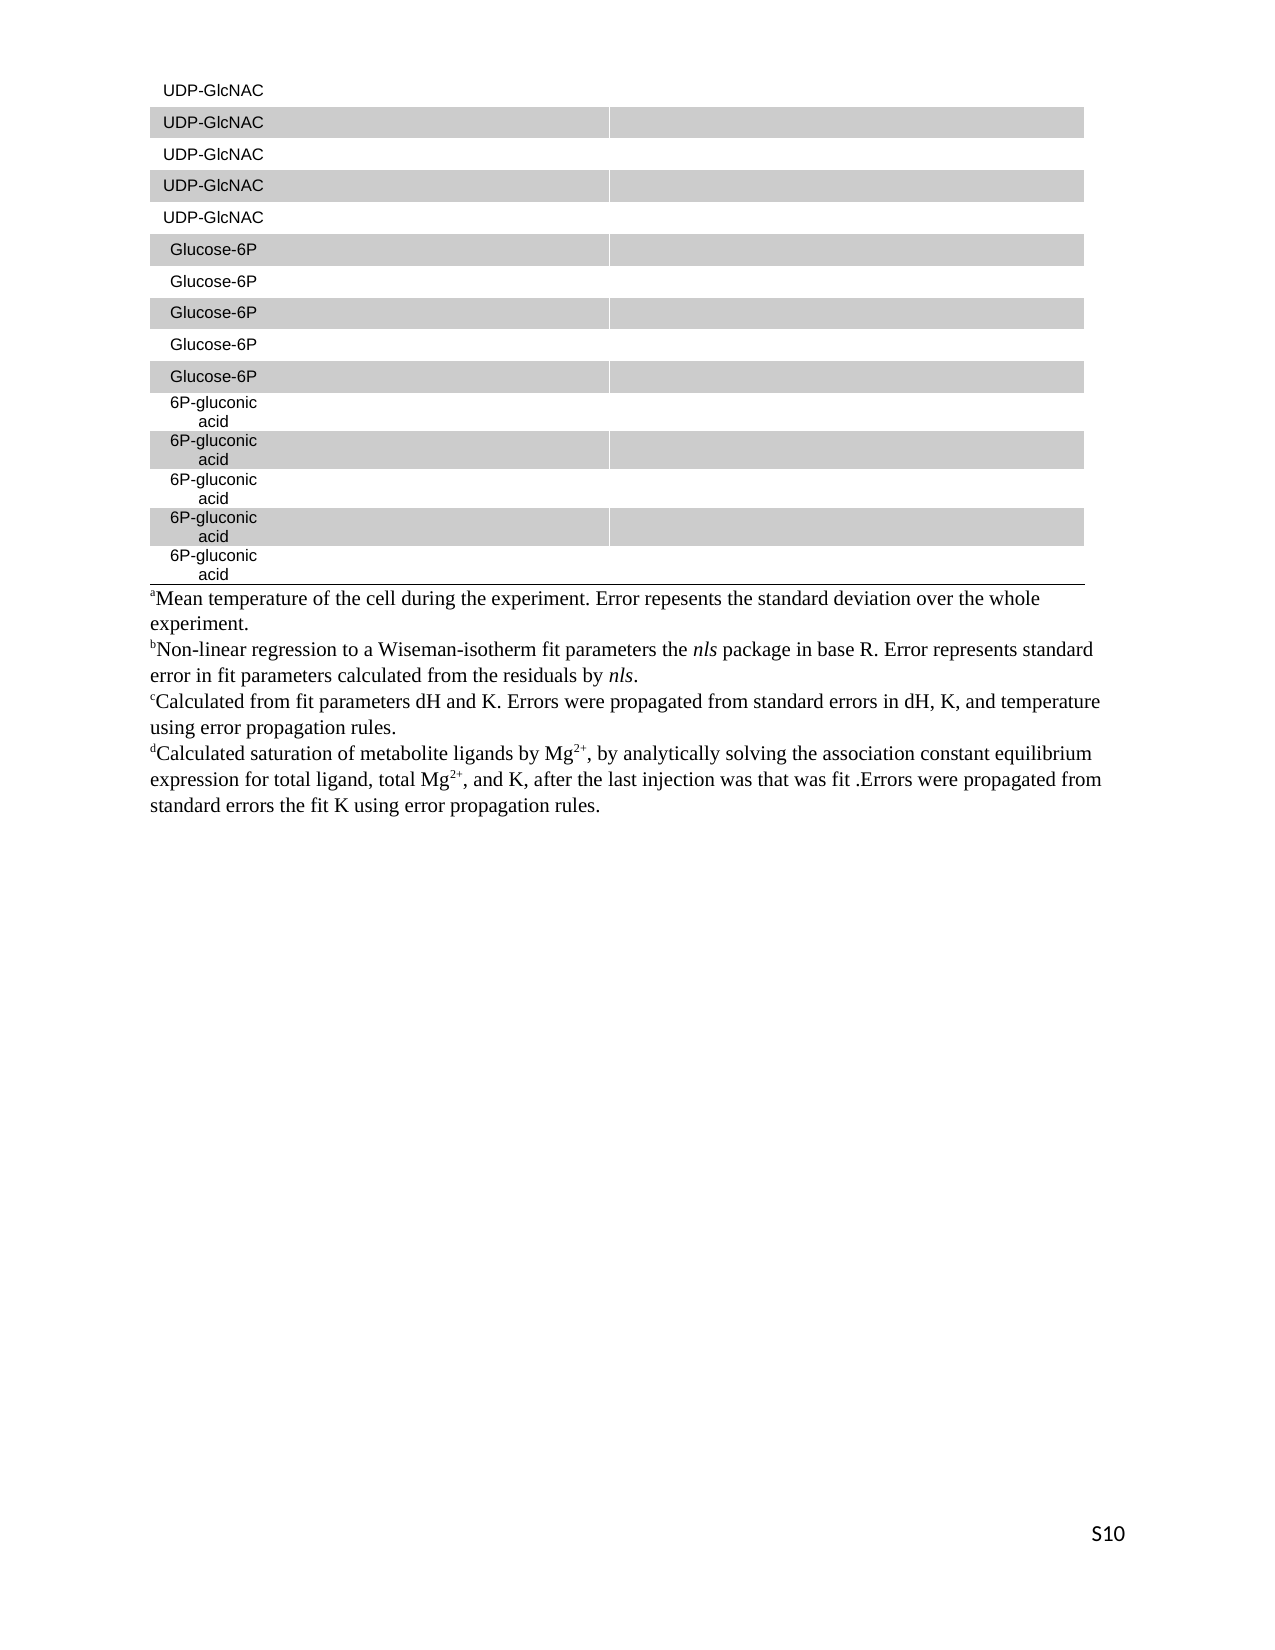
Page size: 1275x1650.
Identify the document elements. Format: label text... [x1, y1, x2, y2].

table_cell [506, 75, 609, 107]
table_cell 6P-gluconic acid [150, 508, 277, 546]
text bNon-linear regression to a Wiseman-isotherm fit parameters the nls package in base R. Error represents standard error in fit parameters calculated from the residuals by nls. [150, 637, 1125, 687]
table_cell [506, 298, 609, 329]
table_cell [277, 431, 394, 469]
table_cell [844, 546, 965, 584]
table_cell [610, 508, 722, 546]
table_cell [394, 361, 506, 393]
table_cell [722, 234, 844, 266]
table_cell [844, 202, 965, 234]
table_cell [506, 107, 609, 138]
table_cell [277, 139, 394, 170]
table_cell [844, 266, 965, 297]
table_cell [506, 170, 609, 202]
table_cell UDP-GlcNAC [150, 170, 277, 202]
table_cell [394, 139, 506, 170]
table_cell [394, 202, 506, 234]
table_cell [722, 431, 844, 469]
table_cell [722, 107, 844, 138]
table_cell 6P-gluconic acid [150, 431, 277, 469]
table_cell [394, 329, 506, 361]
table_cell [394, 546, 506, 584]
table_cell [844, 139, 965, 170]
table_cell [277, 329, 394, 361]
table_cell [610, 266, 722, 297]
table_cell [506, 202, 609, 234]
text aMean temperature of the cell during the experiment. Error repesents the standard deviation over the whole experiment. [150, 585, 1125, 635]
table_cell [965, 298, 1084, 329]
table_cell [965, 75, 1084, 107]
table_cell [394, 75, 506, 107]
table_cell [722, 469, 844, 508]
table_cell [506, 139, 609, 170]
table_cell Glucose-6P [150, 329, 277, 361]
table_cell [844, 508, 965, 546]
text cCalculated from fit parameters dH and K. Errors were propagated from standard errors in dH, K, and temperature using error propagation rules. [150, 689, 1125, 739]
table_cell [965, 202, 1084, 234]
table_cell UDP-GlcNAC [150, 107, 277, 138]
table_cell [844, 393, 965, 431]
table_cell [844, 329, 965, 361]
table_cell [277, 298, 394, 329]
table_cell [844, 361, 965, 393]
table_cell [610, 202, 722, 234]
table_cell [965, 266, 1084, 297]
table_cell [394, 170, 506, 202]
table_cell Glucose-6P [150, 266, 277, 297]
table_cell [506, 469, 609, 508]
table_cell [506, 361, 609, 393]
table_cell [277, 508, 394, 546]
table_cell UDP-GlcNAC [150, 139, 277, 170]
table_cell [610, 469, 722, 508]
table_cell [610, 170, 722, 202]
table_cell [844, 107, 965, 138]
table_cell [506, 266, 609, 297]
table_cell [722, 266, 844, 297]
table_cell [722, 393, 844, 431]
table_cell [722, 508, 844, 546]
table_cell [722, 170, 844, 202]
table_cell [610, 361, 722, 393]
table_cell [722, 361, 844, 393]
table_cell UDP-GlcNAC [150, 75, 277, 107]
table_cell [722, 202, 844, 234]
table_cell [610, 546, 722, 584]
table_cell UDP-GlcNAC [150, 202, 277, 234]
table_cell [610, 107, 722, 138]
table_cell [610, 139, 722, 170]
table_cell 6P-gluconic acid [150, 469, 277, 508]
table_cell [722, 139, 844, 170]
table_cell [506, 329, 609, 361]
table_cell [394, 107, 506, 138]
table_cell [394, 469, 506, 508]
table_cell [610, 329, 722, 361]
table_cell [277, 234, 394, 266]
table_cell [844, 170, 965, 202]
table_cell [394, 298, 506, 329]
table_cell [506, 546, 609, 584]
table_cell [844, 469, 965, 508]
table_cell [610, 298, 722, 329]
text dCalculated saturation of metabolite ligands by Mg2+, by analytically solving the association constant equilibrium expression for total ligand, total Mg2+, and K, after the last injection was that was fit .Errors were propagated from standard errors the fit K using error propagation rules. [150, 741, 1125, 817]
table_cell [965, 508, 1084, 546]
table_cell [965, 329, 1084, 361]
table_cell [844, 298, 965, 329]
table_cell [277, 107, 394, 138]
table_cell [506, 508, 609, 546]
table_cell [722, 298, 844, 329]
table_cell [277, 546, 394, 584]
table_cell [965, 393, 1084, 431]
table_cell [610, 234, 722, 266]
table_cell [844, 75, 965, 107]
table_cell [610, 393, 722, 431]
table_cell [610, 431, 722, 469]
table_cell Glucose-6P [150, 361, 277, 393]
table_cell [965, 546, 1084, 584]
table_cell [610, 75, 722, 107]
table_cell [844, 234, 965, 266]
table_cell [277, 75, 394, 107]
table_cell [965, 469, 1084, 508]
table_cell [394, 431, 506, 469]
table_cell [722, 75, 844, 107]
table_cell [394, 393, 506, 431]
table_cell 6P-gluconic acid [150, 546, 277, 584]
table_cell [394, 234, 506, 266]
table_cell Glucose-6P [150, 234, 277, 266]
table_cell [394, 508, 506, 546]
table_cell [277, 170, 394, 202]
table_cell [965, 361, 1084, 393]
table_cell [965, 107, 1084, 138]
table_cell [722, 546, 844, 584]
table_cell [277, 393, 394, 431]
table_cell 6P-gluconic acid [150, 393, 277, 431]
table_cell [722, 329, 844, 361]
table_cell [965, 170, 1084, 202]
table_cell [277, 469, 394, 508]
table_cell [394, 266, 506, 297]
table_cell [506, 234, 609, 266]
table_cell [506, 431, 609, 469]
table_cell [506, 393, 609, 431]
table_cell [965, 431, 1084, 469]
table_cell [965, 234, 1084, 266]
table_cell [844, 431, 965, 469]
table_cell [965, 139, 1084, 170]
table_cell [277, 202, 394, 234]
table_cell [277, 361, 394, 393]
table_cell [277, 266, 394, 297]
table_cell Glucose-6P [150, 298, 277, 329]
